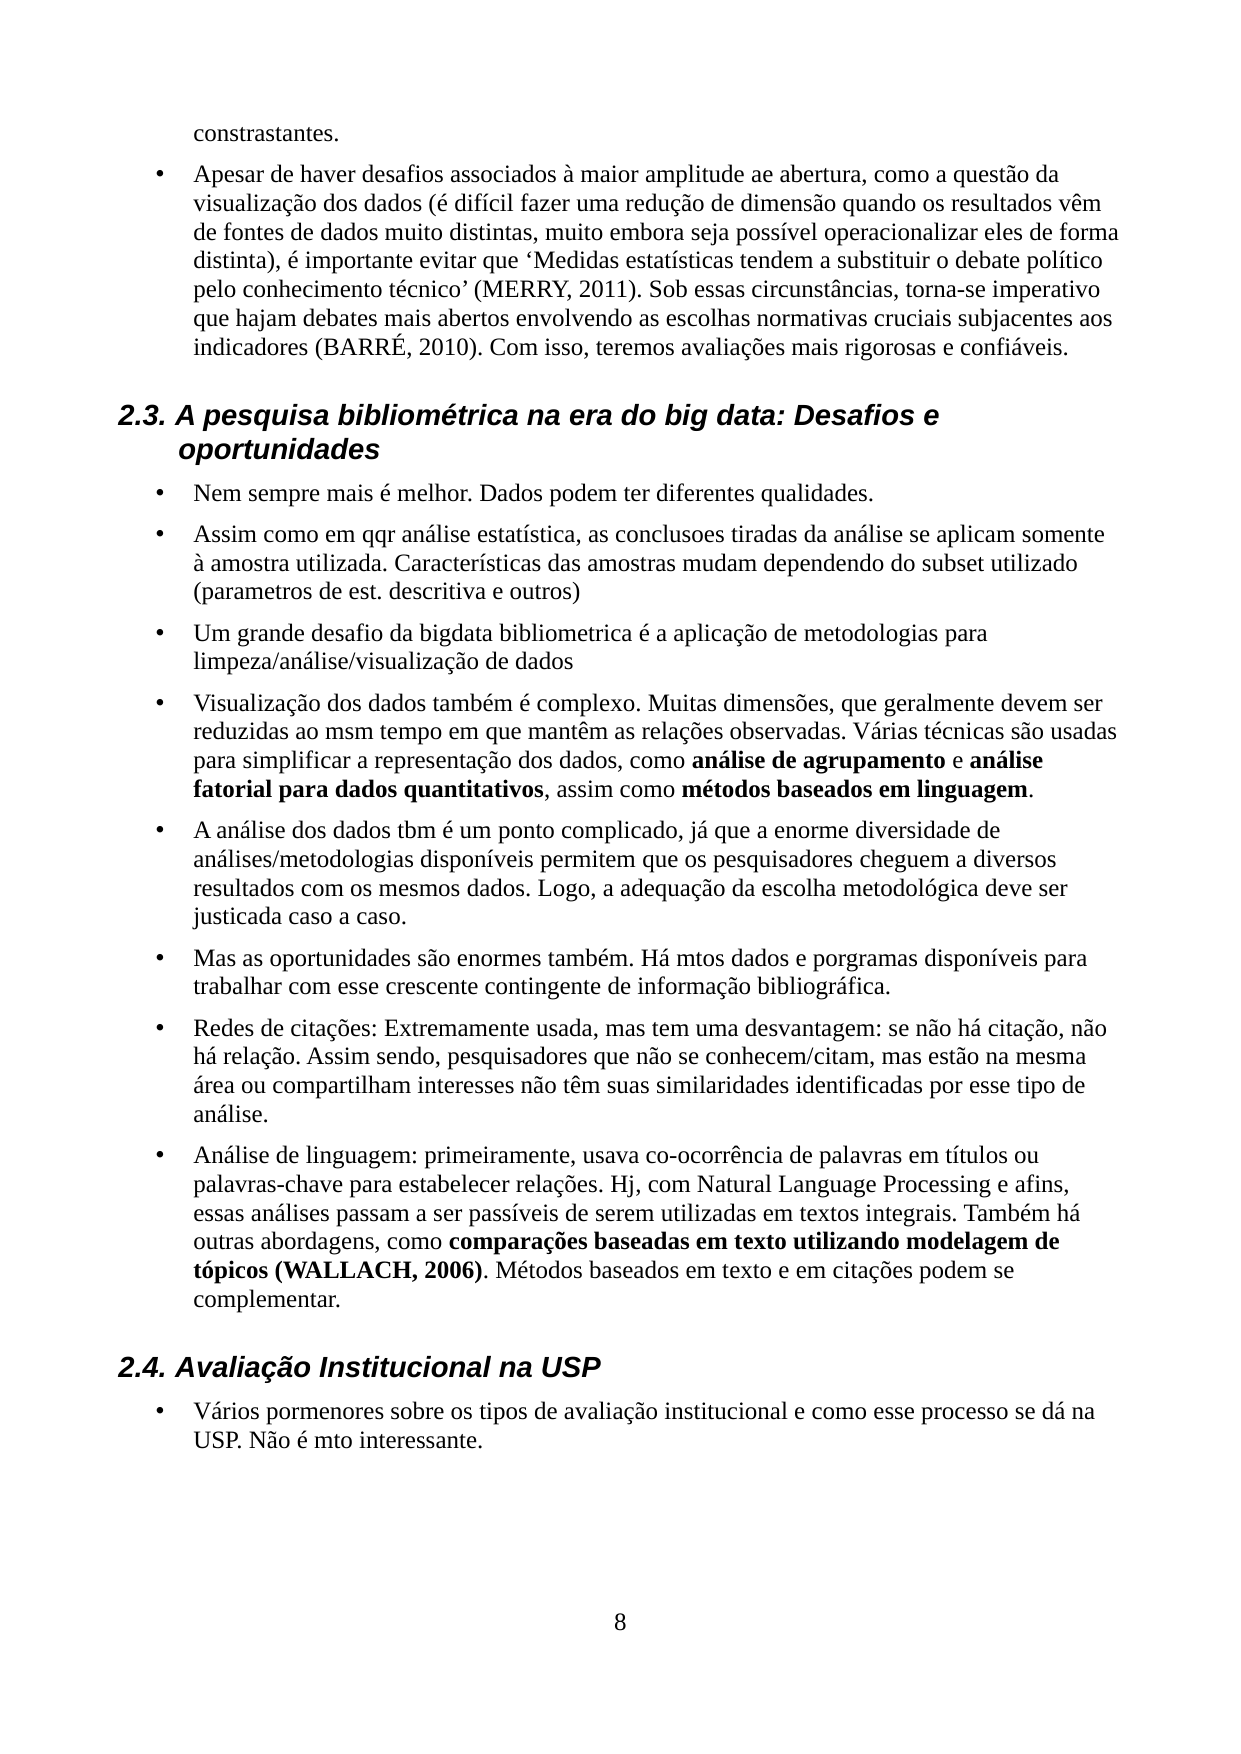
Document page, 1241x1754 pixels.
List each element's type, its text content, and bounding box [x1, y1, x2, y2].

list Análise de linguagem: primeiramente, usava co-ocorrência de palavras em títulos ou palavras-chave para estabelecer relações. Hj, com Natural Language Processing e afins, essas análises passam a ser passíveis de serem utilizadas em textos integrais. Também há outras abordagens, como comparações baseadas em texto utilizando modelagem de tópicos (WALLACH, 2006). Métodos baseados em texto e em citações podem se complementar. [156, 1140, 1122, 1313]
list Nem sempre mais é melhor. Dados podem ter diferentes qualidades. [156, 478, 1122, 506]
list Assim como em qqr análise estatística, as conclusoes tiradas da análise se aplicam somente à amostra utilizada. Características das amostras mudam dependendo do subset utilizado (parametros de est. descritiva e outros) [156, 519, 1122, 605]
list Mas as oportunidades são enormes também. Há mtos dados e porgramas disponíveis para trabalhar com esse crescente contingente de informação bibliográfica. [156, 943, 1122, 1000]
list Um grande desafio da bigdata bibliometrica é a aplicação de metodologias para limpeza/análise/visualização de dados [156, 618, 1122, 675]
subtitle Avaliação Institucional na USP [118, 1350, 1122, 1384]
list constrastantes. [156, 118, 1122, 147]
list Apesar de haver desafios associados à maior amplitude ae abertura, como a questão da visualização dos dados (é difícil fazer uma redução de dimensão quando os resultados vêm de fontes de dados muito distintas, muito embora seja possível operacionalizar eles de forma distinta), é importante evitar que ‘Medidas estatísticas tendem a substituir o debate político pelo conhecimento técnico’ (MERRY, 2011). Sob essas circunstâncias, torna-se imperativo que hajam debates mais abertos envolvendo as escolhas normativas cruciais subjacentes aos indicadores (BARRÉ, 2010). Com isso, teremos avaliações mais rigorosas e confiáveis. [156, 159, 1122, 361]
list A análise dos dados tbm é um ponto complicado, já que a enorme diversidade de análises/metodologias disponíveis permitem que os pesquisadores cheguem a diversos resultados com os mesmos dados. Logo, a adequação da escolha metodológica deve ser justicada caso a caso. [156, 815, 1122, 930]
subtitle A pesquisa bibliométrica na era do big data: Desafios e oportunidades [118, 398, 1122, 465]
list Vários pormenores sobre os tipos de avaliação institucional e como esse processo se dá na USP. Não é mto interessante. [156, 1396, 1122, 1454]
list Visualização dos dados também é complexo. Muitas dimensões, que geralmente devem ser reduzidas ao msm tempo em que mantêm as relações observadas. Várias técnicas são usadas para simplificar a representação dos dados, como análise de agrupamento e análise fatorial para dados quantitativos, assim como métodos baseados em linguagem. [156, 688, 1122, 803]
list Redes de citações: Extremamente usada, mas tem uma desvantagem: se não há citação, não há relação. Assim sendo, pesquisadores que não se conhecem/citam, mas estão na mesma área ou compartilham interesses não têm suas similaridades identificadas por esse tipo de análise. [156, 1013, 1122, 1128]
